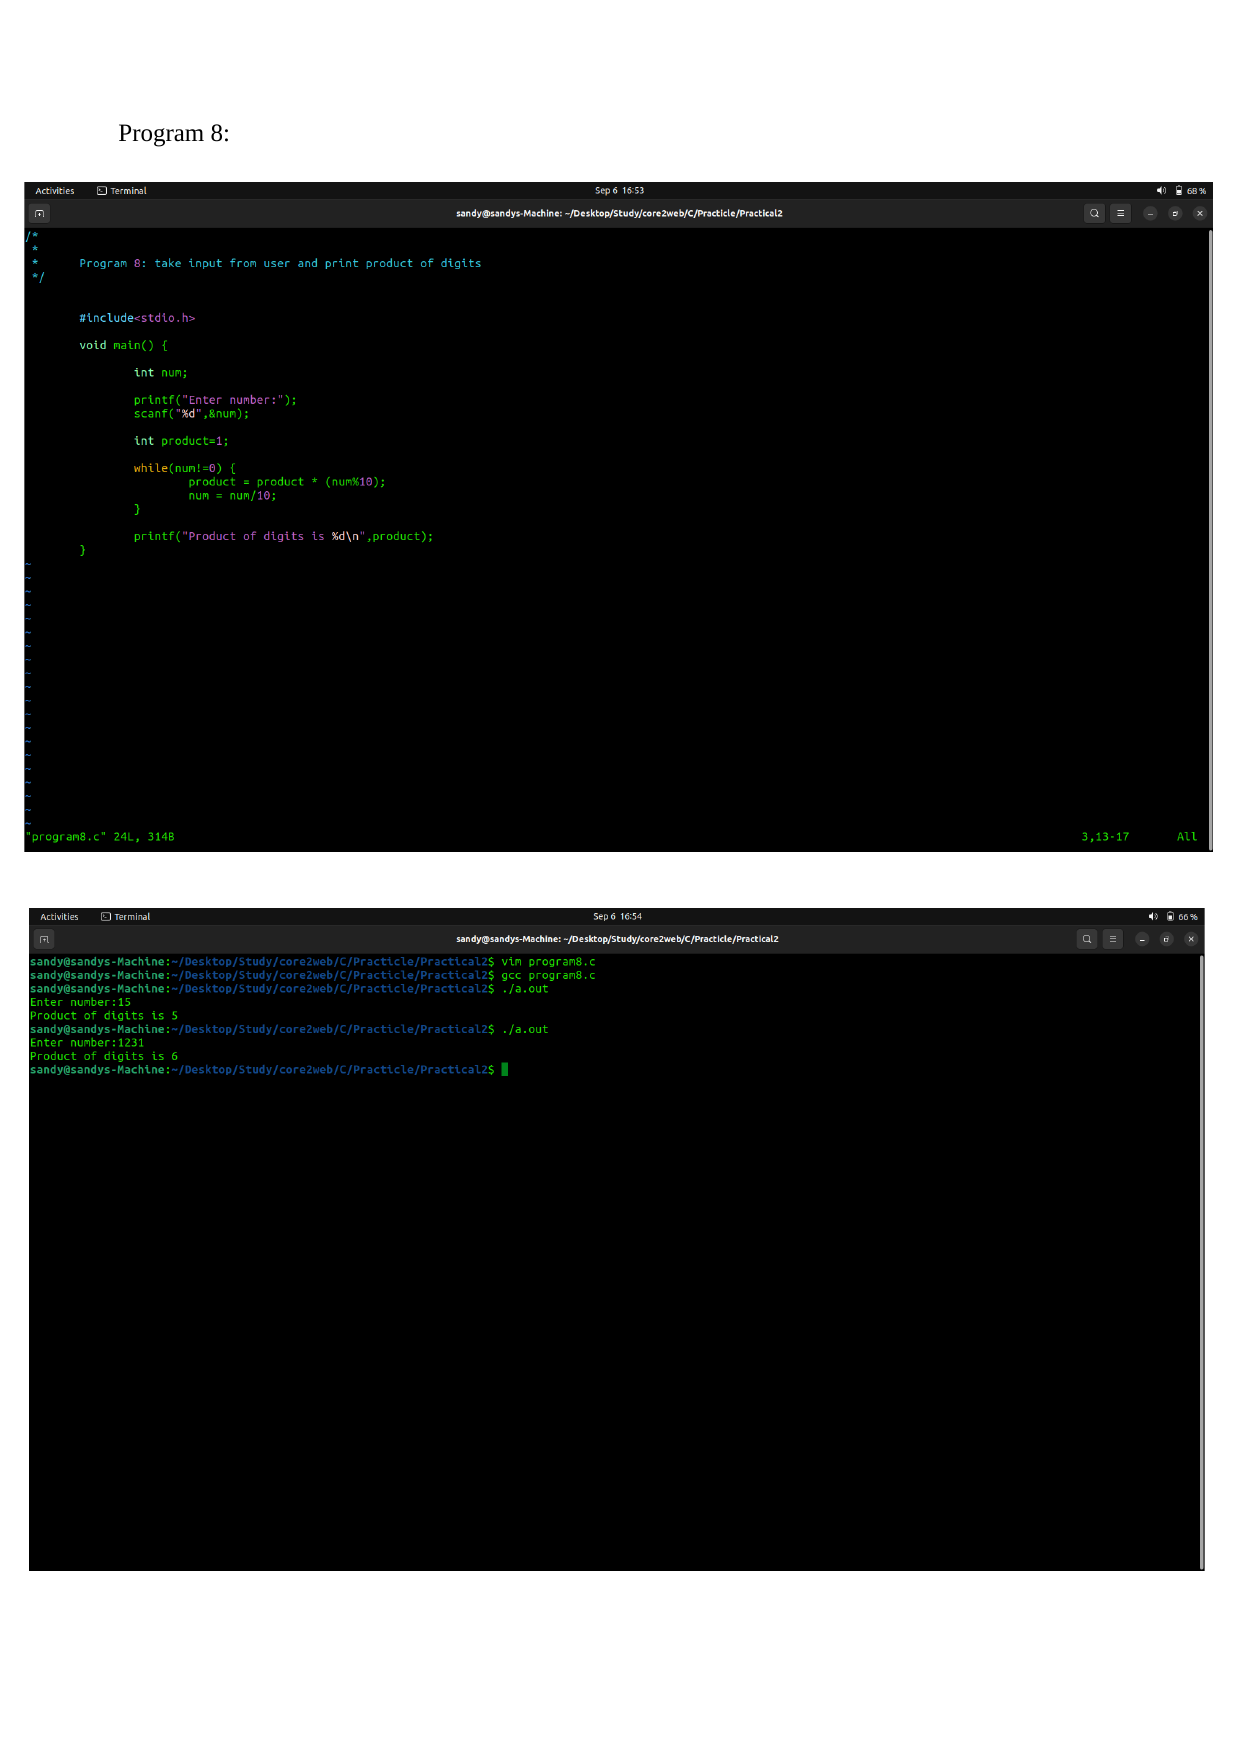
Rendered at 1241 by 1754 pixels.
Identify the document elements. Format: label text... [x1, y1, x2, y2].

picture [29, 908, 1205, 1571]
text Program 8: [118, 118, 1122, 147]
picture [24, 182, 1213, 852]
